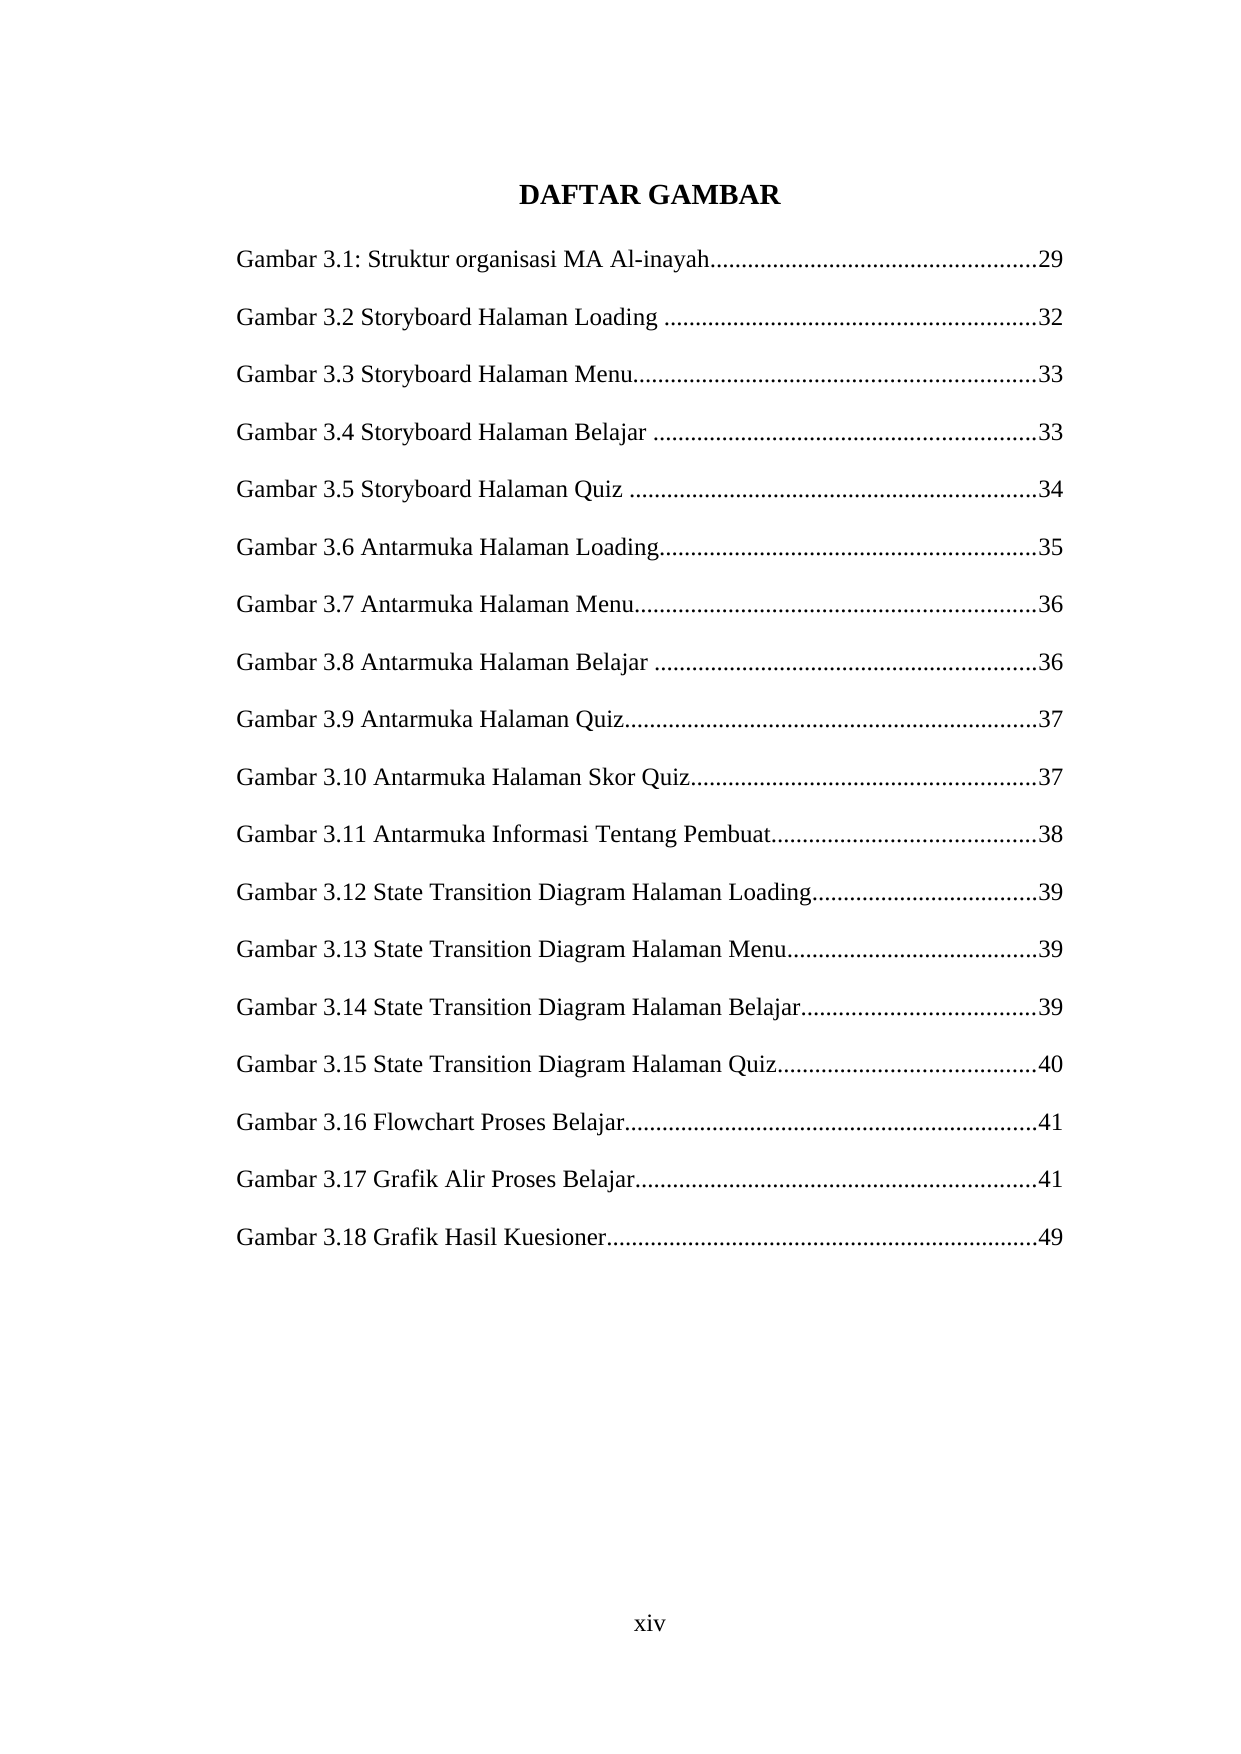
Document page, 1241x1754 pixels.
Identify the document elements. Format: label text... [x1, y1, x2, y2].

text Gambar 3.14 State Transition Diagram Halaman Belajar 39 [236, 992, 1063, 1021]
text Gambar 3.10 Antarmuka Halaman Skor Quiz 37 [236, 762, 1063, 791]
text Gambar 3.13 State Transition Diagram Halaman Menu 39 [236, 934, 1063, 963]
text Gambar 3.6 Antarmuka Halaman Loading 35 [236, 532, 1063, 561]
text Gambar 3.12 State Transition Diagram Halaman Loading 39 [236, 877, 1063, 906]
text Gambar 3.5 Storyboard Halaman Quiz 34 [236, 474, 1063, 503]
text Gambar 3.16 Flowchart Proses Belajar 41 [236, 1107, 1063, 1136]
text Gambar 3.3 Storyboard Halaman Menu 33 [236, 359, 1063, 388]
text Gambar 3.17 Grafik Alir Proses Belajar 41 [236, 1164, 1063, 1193]
text Gambar 3.7 Antarmuka Halaman Menu 36 [236, 589, 1063, 618]
text Gambar 3.15 State Transition Diagram Halaman Quiz 40 [236, 1049, 1063, 1078]
text Gambar 3.4 Storyboard Halaman Belajar 33 [236, 417, 1063, 446]
subtitle DAFTAR GAMBAR [236, 177, 1063, 211]
text Gambar 3.11 Antarmuka Informasi Tentang Pembuat 38 [236, 819, 1063, 848]
text Gambar 3.1: Struktur organisasi MA Al-inayah 29 [236, 244, 1063, 273]
text Gambar 3.18 Grafik Hasil Kuesioner 49 [236, 1222, 1063, 1251]
text Gambar 3.9 Antarmuka Halaman Quiz 37 [236, 704, 1063, 733]
text Gambar 3.8 Antarmuka Halaman Belajar 36 [236, 647, 1063, 676]
text Gambar 3.2 Storyboard Halaman Loading 32 [236, 302, 1063, 331]
